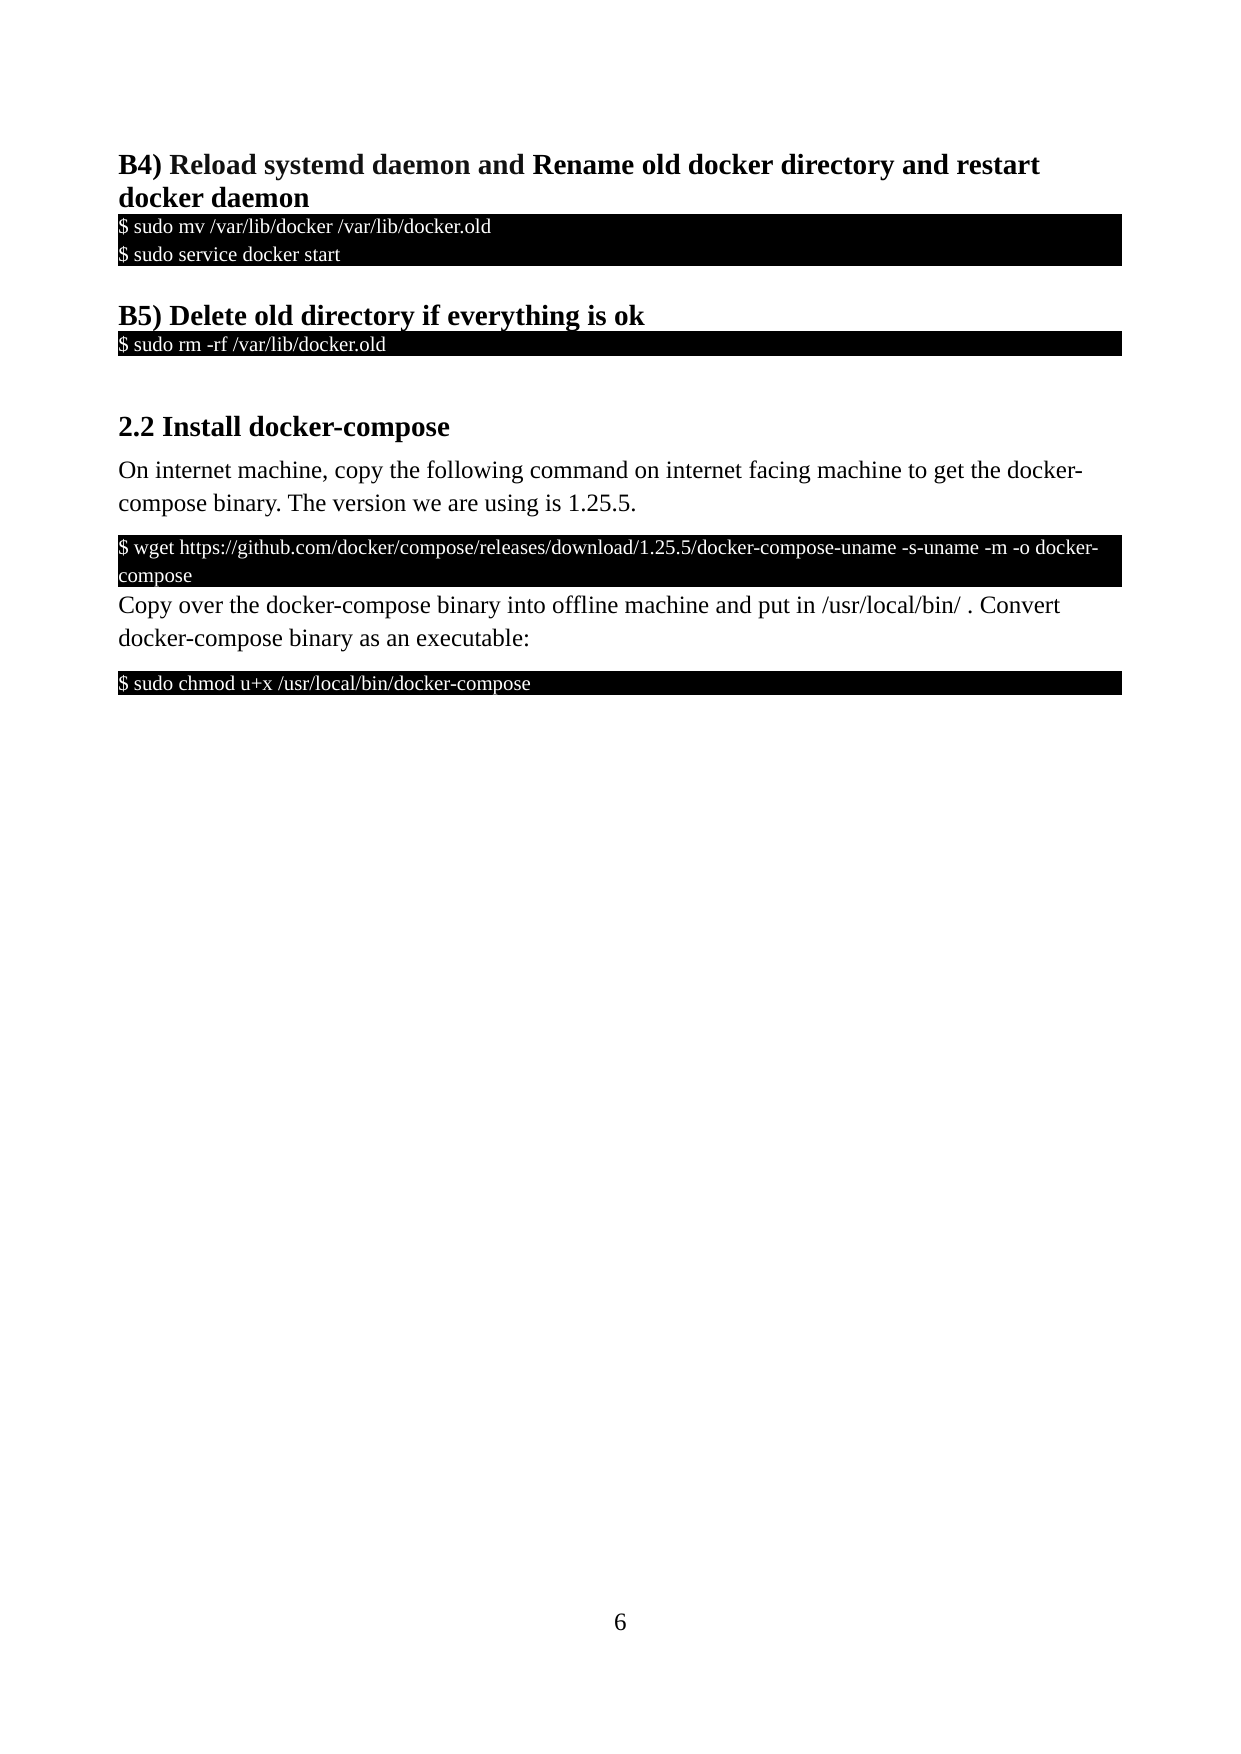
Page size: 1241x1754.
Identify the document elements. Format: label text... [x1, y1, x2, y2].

text Copy over the docker-compose binary into offline machine and put in /usr/local/bin/ . Convert docker-compose binary as an executable: [118, 591, 1122, 652]
text B5) Delete old directory if everything is ok [118, 298, 1122, 331]
text $ sudo mv /var/lib/docker /var/lib/docker.old [118, 214, 1122, 238]
text On internet machine, copy the following command on internet facing machine to get the docker-compose binary. The version we are using is 1.25.5. [118, 455, 1122, 516]
text $ wget https://github.com/docker/compose/releases/download/1.25.5/docker-compose-uname -s-uname -m -o docker-compose [118, 535, 1122, 587]
subtitle 2.2 Install docker-compose [118, 409, 1122, 442]
text $ sudo service docker start [118, 242, 1122, 266]
text $ sudo rm -rf /var/lib/docker.old [118, 331, 1122, 356]
text B4) Reload systemd daemon and Rename old docker directory and restart docker daemon [118, 147, 1122, 214]
text $ sudo chmod u+x /usr/local/bin/docker-compose [118, 671, 1122, 695]
